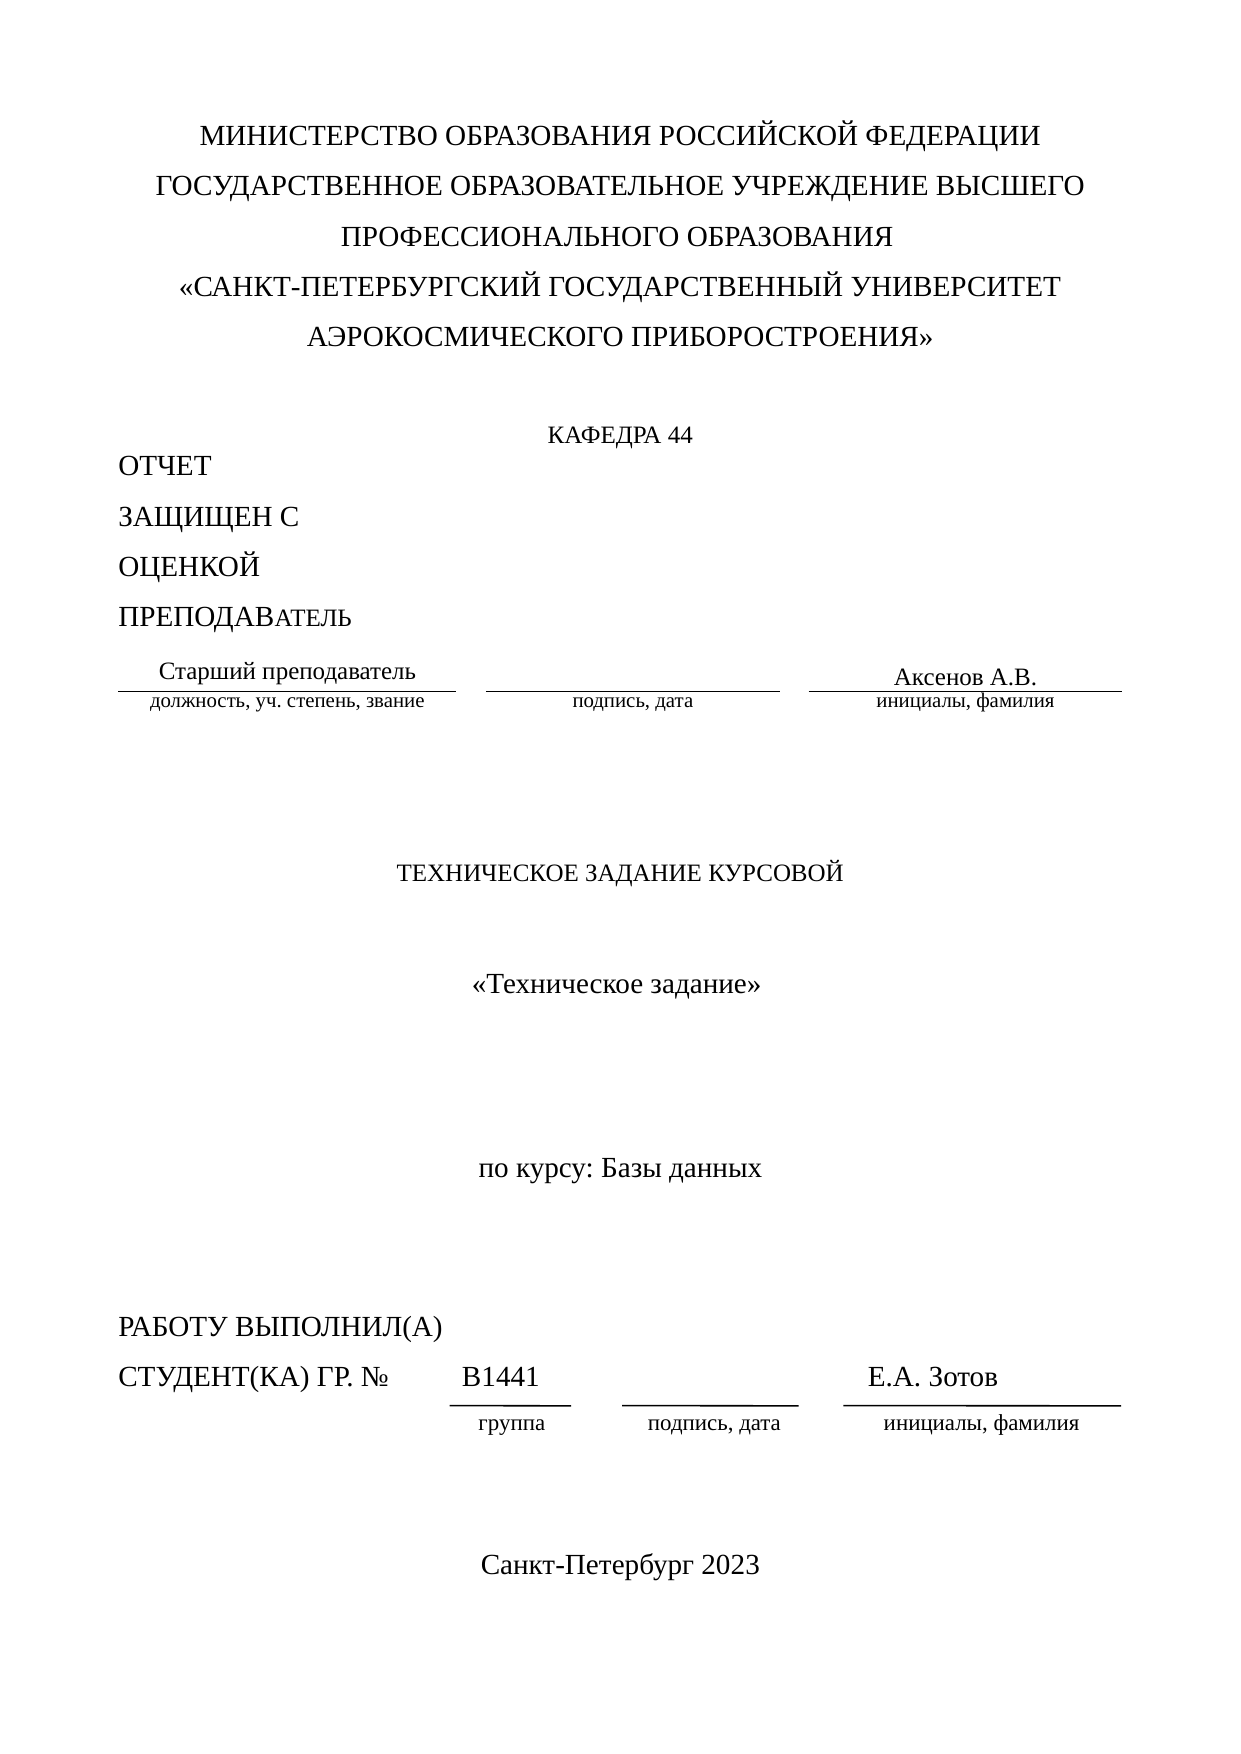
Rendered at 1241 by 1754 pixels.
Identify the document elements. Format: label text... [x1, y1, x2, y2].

text ОЦЕНКОЙ [118, 549, 1122, 583]
table_cell «Техническое задание» по курсу: Базы данных [118, 891, 1122, 1258]
text КАФЕДРА 44 [118, 420, 1122, 448]
table_header Аксенов А.В. [809, 650, 1122, 691]
text Санкт-Петербург 2023 [118, 1547, 1122, 1581]
text «САНКТ-ПЕТЕРБУРГСКИЙ ГОСУДАРСТВЕННЫЙ УНИВЕРСИТЕТ АЭРОКОСМИЧЕСКОГО ПРИБОРОСТРОЕНИЯ» [118, 269, 1122, 353]
table_header Старший преподаватель [118, 650, 456, 691]
table_cell инициалы, фамилия [809, 692, 1122, 711]
text группа подпись, дата инициалы, фамилия [118, 1409, 1122, 1436]
table_header ТЕХНИЧЕСКОЕ ЗАДАНИЕ КУРСОВОЙ [118, 758, 1122, 891]
table_cell [780, 691, 808, 711]
table_cell должность, уч. степень, звание [118, 692, 456, 711]
table_cell [456, 691, 486, 711]
text РАБОТУ ВЫПОЛНИЛ(А) [118, 1309, 1122, 1342]
table_header [456, 650, 486, 691]
table_header [780, 650, 808, 691]
text СТУДЕНТ(КА) ГР. № B1441 Е.А. Зотов [118, 1359, 1122, 1393]
table_cell подпись, дата [486, 692, 779, 711]
text МИНИСТЕРСТВО ОБРАЗОВАНИЯ РОССИЙСКОЙ ФЕДЕРАЦИИ ГОСУДАРСТВЕННОЕ ОБРАЗОВАТЕЛЬНОЕ УЧРЕЖДЕНИЕ ВЫСШЕГО ПРОФЕССИОНАЛЬНОГО ОБРАЗОВАНИЯ [118, 118, 1122, 252]
text ПРЕПОДАВАТЕЛЬ [118, 599, 1122, 633]
table_header [486, 650, 779, 691]
text ОТЧЕТ ЗАЩИЩЕН С [118, 448, 1122, 532]
